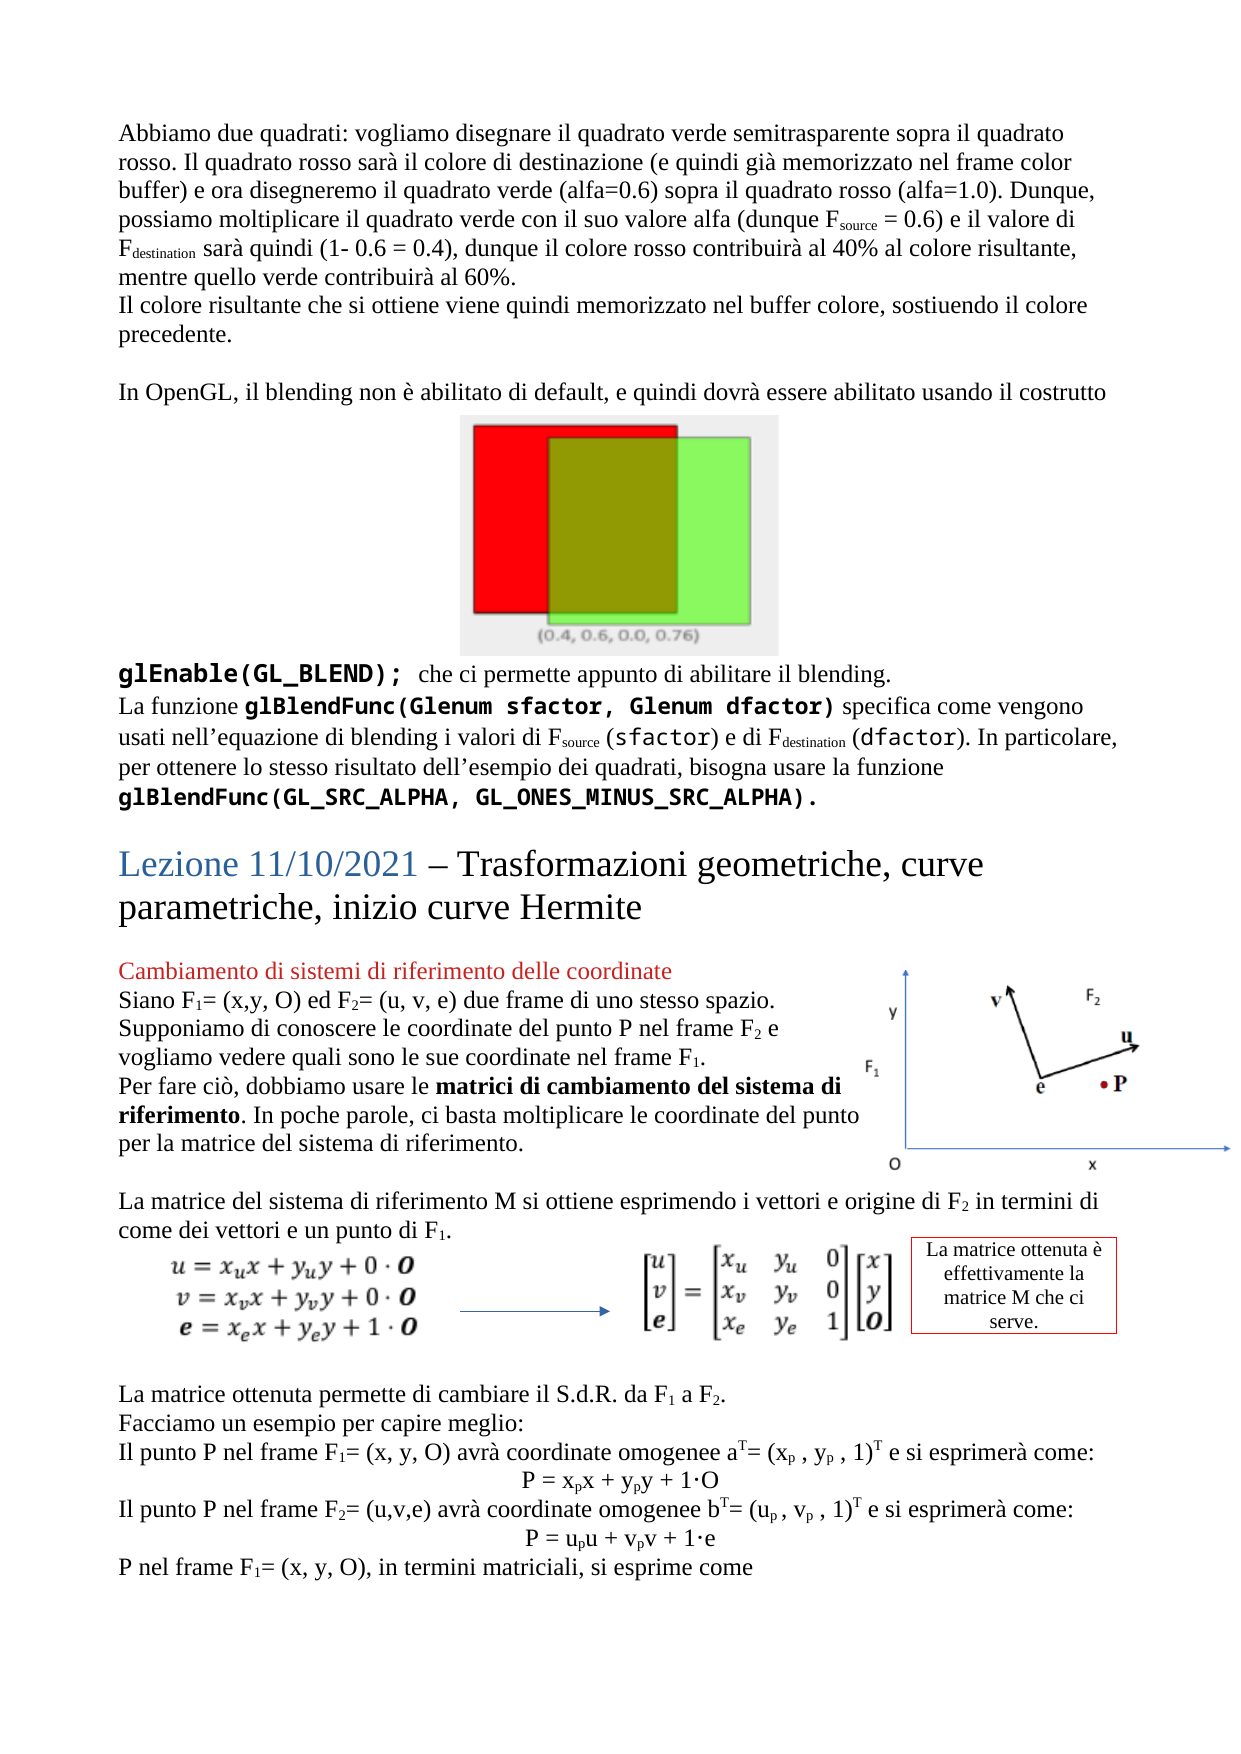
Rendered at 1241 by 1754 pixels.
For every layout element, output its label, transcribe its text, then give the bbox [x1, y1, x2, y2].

text Il punto P nel frame F1= (x, y, O) avrà coordinate omogenee aT= (xp , yp , 1)T e si esprimerà come: [118, 1437, 1122, 1466]
text P nel frame F1= (x, y, O), in termini matriciali, si esprime come [118, 1552, 1122, 1581]
picture [459, 415, 781, 656]
text Lezione 11/10/2021 – Trasformazioni geometriche, curve parametriche, inizio curve Hermite [118, 841, 1122, 927]
text La funzione glBlendFunc(Glenum sfactor, Glenum dfactor) specifica come vengono usati nell’equazione di blending i valori di Fsource (sfactor) e di Fdestination (dfactor). In particolare, per ottenere lo stesso risultato dell’esempio dei quadrati, bisogna usare la funzione glBlendFunc(GL_SRC_ALPHA, GL_ONES_MINUS_SRC_ALPHA). [118, 690, 1122, 812]
picture [165, 1252, 422, 1351]
text La matrice ottenuta permette di cambiare il S.d.R. da F1 a F2. [118, 1379, 1122, 1408]
text La matrice del sistema di riferimento M si ottiene esprimendo i vettori e origine di F2 in termini di come dei vettori e un punto di F1. [118, 1186, 1122, 1243]
text Il colore risultante che si ottiene viene quindi memorizzato nel buffer colore, sostiuendo il colore precedente. [118, 291, 1122, 348]
picture [643, 1243, 898, 1347]
text Cambiamento di sistemi di riferimento delle coordinate [118, 956, 1122, 985]
text P = upu + vpv + 1⋅e [118, 1523, 1122, 1552]
text Facciamo un esempio per capire meglio: [118, 1408, 1122, 1437]
text Per fare ciò, dobbiamo usare le matrici di cambiamento del sistema di riferimento. In poche parole, ci basta moltiplicare le coordinate del punto per la matrice del sistema di riferimento. [118, 1071, 863, 1157]
text P = xpx + ypy + 1⋅O [118, 1466, 1122, 1494]
text In OpenGL, il blending non è abilitato di default, e quindi dovrà essere abilitato usando il costrutto glEnable(GL_BLEND); che ci permette appunto di abilitare il blending. [118, 377, 1122, 690]
text Siano F1= (x,y, O) ed F2= (u, v, e) due frame di uno stesso spazio. Supponiamo di conoscere le coordinate del punto P nel frame F2 e vogliamo vedere quali sono le sue coordinate nel frame F1. [118, 985, 863, 1071]
text Il punto P nel frame F2= (u,v,e) avrà coordinate omogenee bT= (up , vp , 1)T e si esprimerà come: [118, 1494, 1122, 1523]
text Abbiamo due quadrati: vogliamo disegnare il quadrato verde semitrasparente sopra il quadrato rosso. Il quadrato rosso sarà il colore di destinazione (e quindi già memorizzato nel frame color buffer) e ora disegneremo il quadrato verde (alfa=0.6) sopra il quadrato rosso (alfa=1.0). Dunque, possiamo moltiplicare il quadrato verde con il suo valore alfa (dunque Fsource = 0.6) e il valore di Fdestination sarà quindi (1- 0.6 = 0.4), dunque il colore rosso contribuirà al 40% al colore risultante, mentre quello verde contribuirà al 60%. [118, 118, 1122, 291]
picture [863, 970, 1233, 1172]
